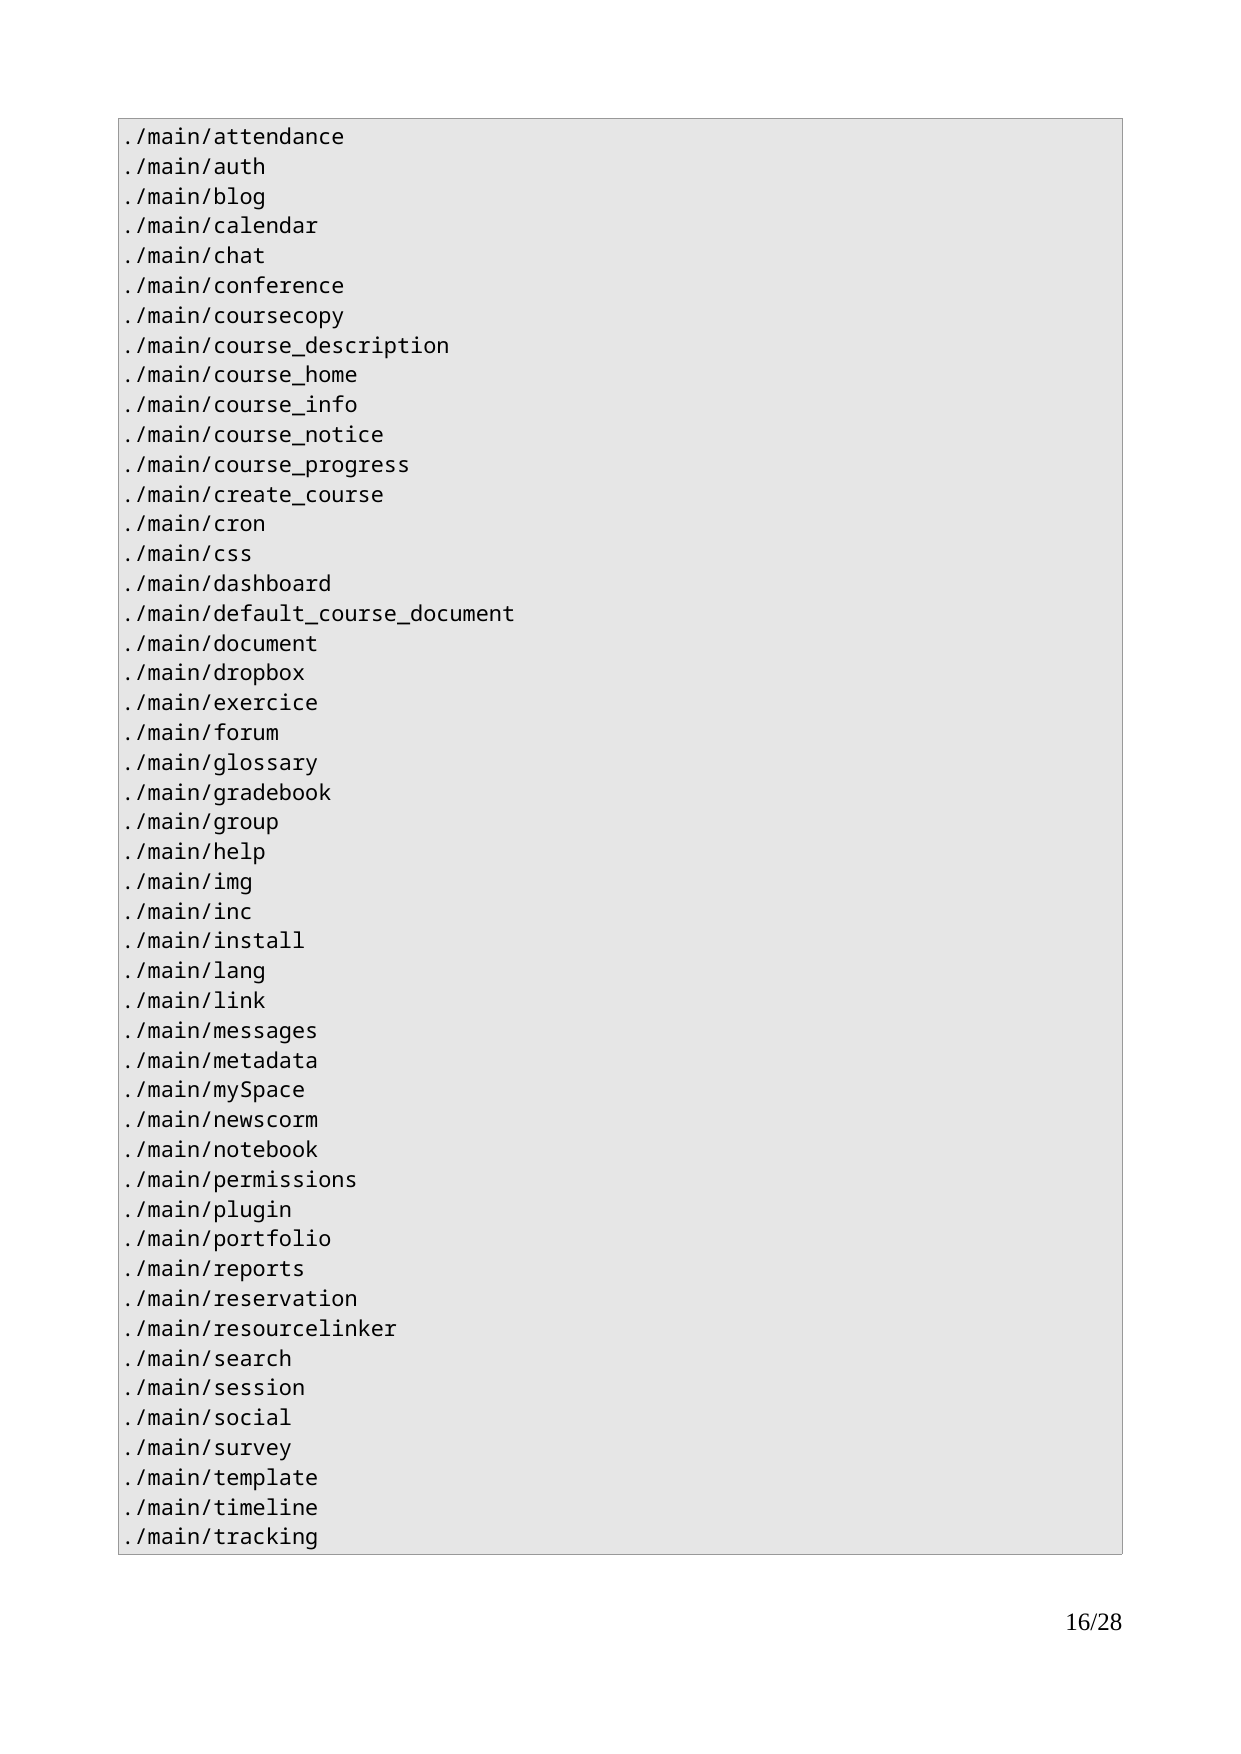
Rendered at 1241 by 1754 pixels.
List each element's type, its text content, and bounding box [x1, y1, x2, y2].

text ./main/attendance ./main/auth ./main/blog ./main/calendar ./main/chat ./main/conference ./main/coursecopy ./main/course_description ./main/course_home ./main/course_info ./main/course_notice ./main/course_progress ./main/create_course ./main/cron ./main/css ./main/dashboard ./main/default_course_document ./main/document ./main/dropbox ./main/exercice ./main/forum ./main/glossary ./main/gradebook ./main/group ./main/help ./main/img ./main/inc ./main/install ./main/lang ./main/link ./main/messages ./main/metadata ./main/mySpace ./main/newscorm ./main/notebook ./main/permissions ./main/plugin ./main/portfolio ./main/reports ./main/reservation ./main/resourcelinker ./main/search ./main/session ./main/social ./main/survey ./main/template ./main/timeline ./main/tracking [119, 119, 1122, 1554]
